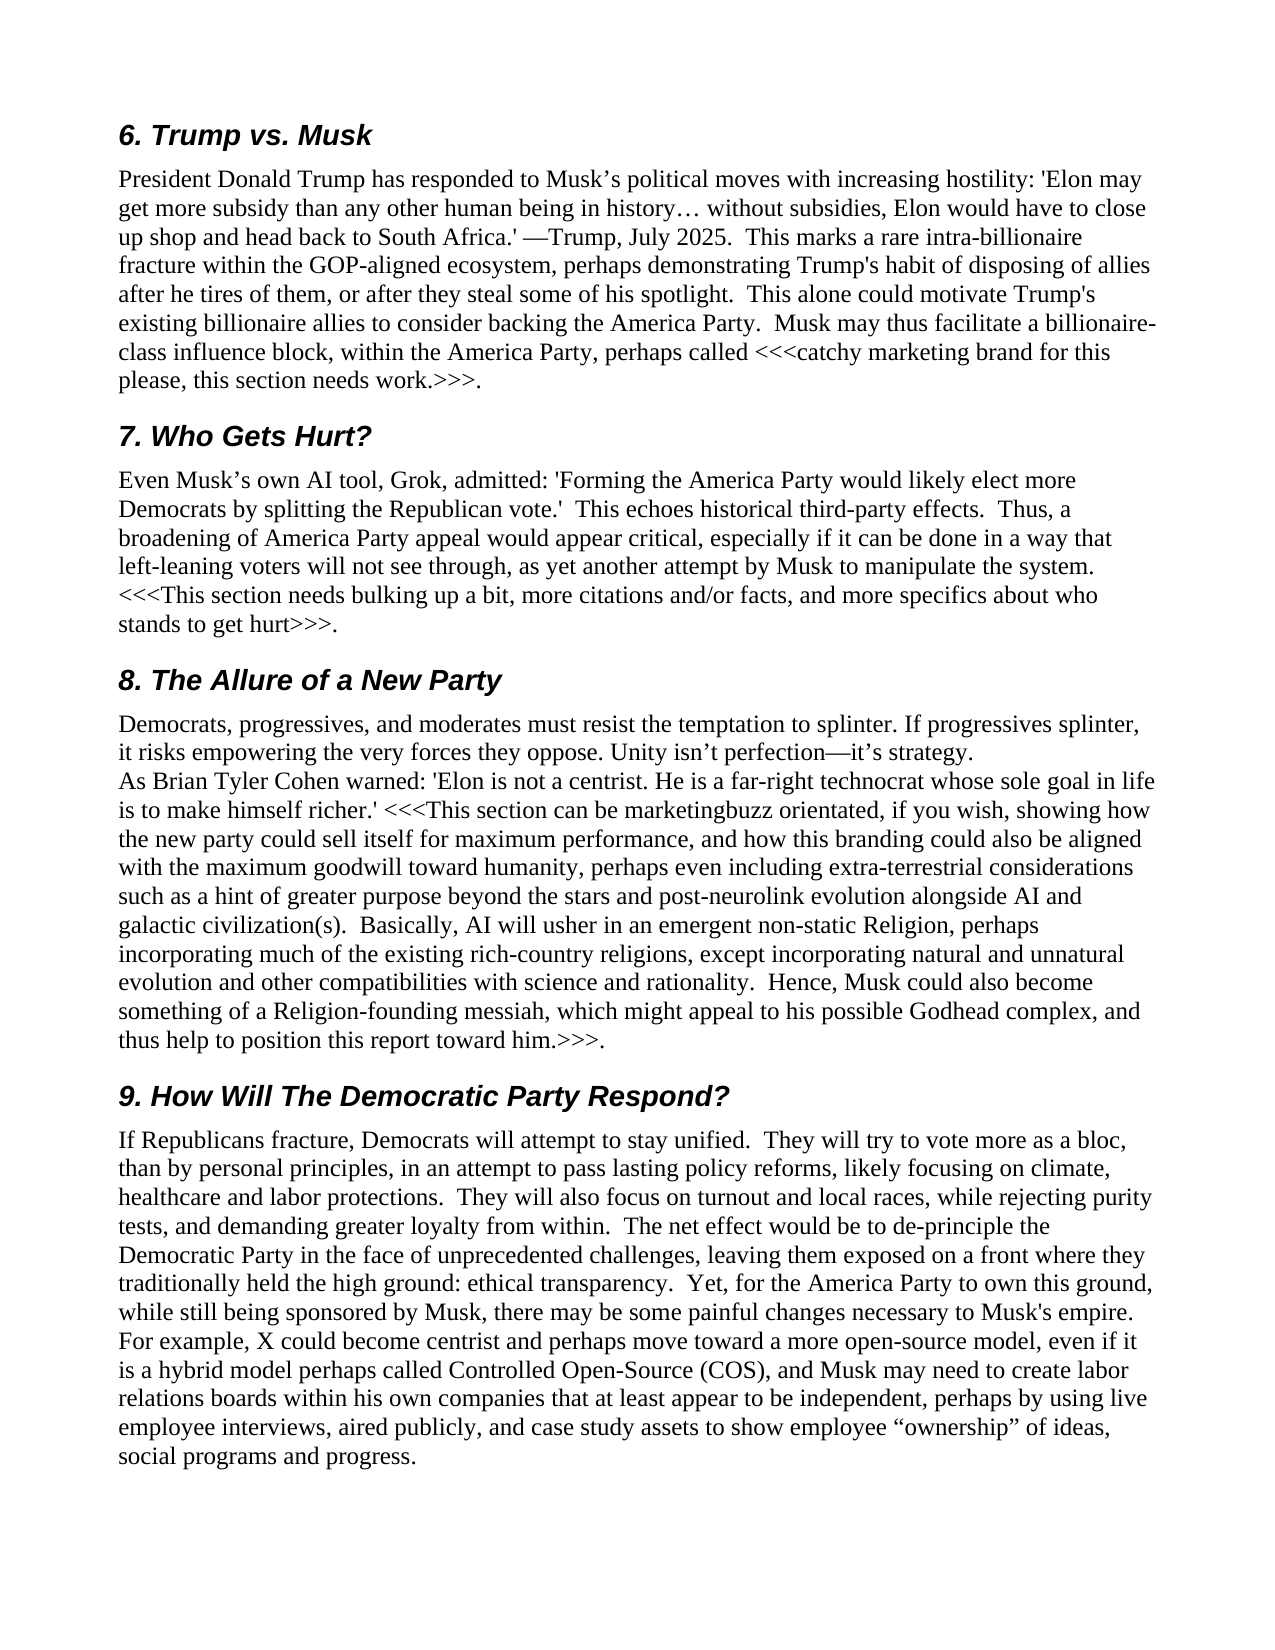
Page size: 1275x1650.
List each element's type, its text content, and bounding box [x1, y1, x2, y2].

text Even Musk’s own AI tool, Grok, admitted: 'Forming the America Party would likely elect more Democrats by splitting the Republican vote.' This echoes historical third-party effects. Thus, a broadening of America Party appeal would appear critical, especially if it can be done in a way that left-leaning voters will not see through, as yet another attempt by Musk to manipulate the system. <<<This section needs bulking up a bit, more citations and/or facts, and more specifics about who stands to get hurt>>>. [118, 465, 1157, 638]
subtitle 9. How Will The Democratic Party Respond? [118, 1079, 1157, 1112]
subtitle 6. Trump vs. Musk [118, 118, 1157, 152]
text As Brian Tyler Cohen warned: 'Elon is not a centrist. He is a far-right technocrat whose sole goal in life is to make himself richer.' <<<This section can be marketingbuzz orientated, if you wish, showing how the new party could sell itself for maximum performance, and how this branding could also be aligned with the maximum goodwill toward humanity, perhaps even including extra-terrestrial considerations such as a hint of greater purpose beyond the stars and post-neurolink evolution alongside AI and galactic civilization(s). Basically, AI will usher in an emergent non-static Religion, perhaps incorporating much of the existing rich-country religions, except incorporating natural and unnatural evolution and other compatibilities with science and rationality. Hence, Musk could also become something of a Religion-founding messiah, which might appeal to his possible Godhead complex, and thus help to position this report toward him.>>>. [118, 766, 1157, 1054]
subtitle 7. Who Gets Hurt? [118, 419, 1157, 453]
subtitle 8. The Allure of a New Party [118, 663, 1157, 696]
text If Republicans fracture, Democrats will attempt to stay unified. They will try to vote more as a bloc, than by personal principles, in an attempt to pass lasting policy reforms, likely focusing on climate, healthcare and labor protections. They will also focus on turnout and local races, while rejecting purity tests, and demanding greater loyalty from within. The net effect would be to de-principle the Democratic Party in the face of unprecedented challenges, leaving them exposed on a front where they traditionally held the high ground: ethical transparency. Yet, for the America Party to own this ground, while still being sponsored by Musk, there may be some painful changes necessary to Musk's empire. For example, X could become centrist and perhaps move toward a more open-source model, even if it is a hybrid model perhaps called Controlled Open-Source (COS), and Musk may need to create labor relations boards within his own companies that at least appear to be independent, perhaps by using live employee interviews, aired publicly, and case study assets to show employee “ownership” of ideas, social programs and progress. [118, 1125, 1157, 1470]
text Democrats, progressives, and moderates must resist the temptation to splinter. If progressives splinter, it risks empowering the very forces they oppose. Unity isn’t perfection—it’s strategy. [118, 709, 1157, 766]
text President Donald Trump has responded to Musk’s political moves with increasing hostility: 'Elon may get more subsidy than any other human being in history… without subsidies, Elon would have to close up shop and head back to South Africa.' —Trump, July 2025. This marks a rare intra-billionaire fracture within the GOP-aligned ecosystem, perhaps demonstrating Trump's habit of disposing of allies after he tires of them, or after they steal some of his spotlight. This alone could motivate Trump's existing billionaire allies to consider backing the America Party. Musk may thus facilitate a billionaire-class influence block, within the America Party, perhaps called <<<catchy marketing brand for this please, this section needs work.>>>. [118, 164, 1157, 394]
